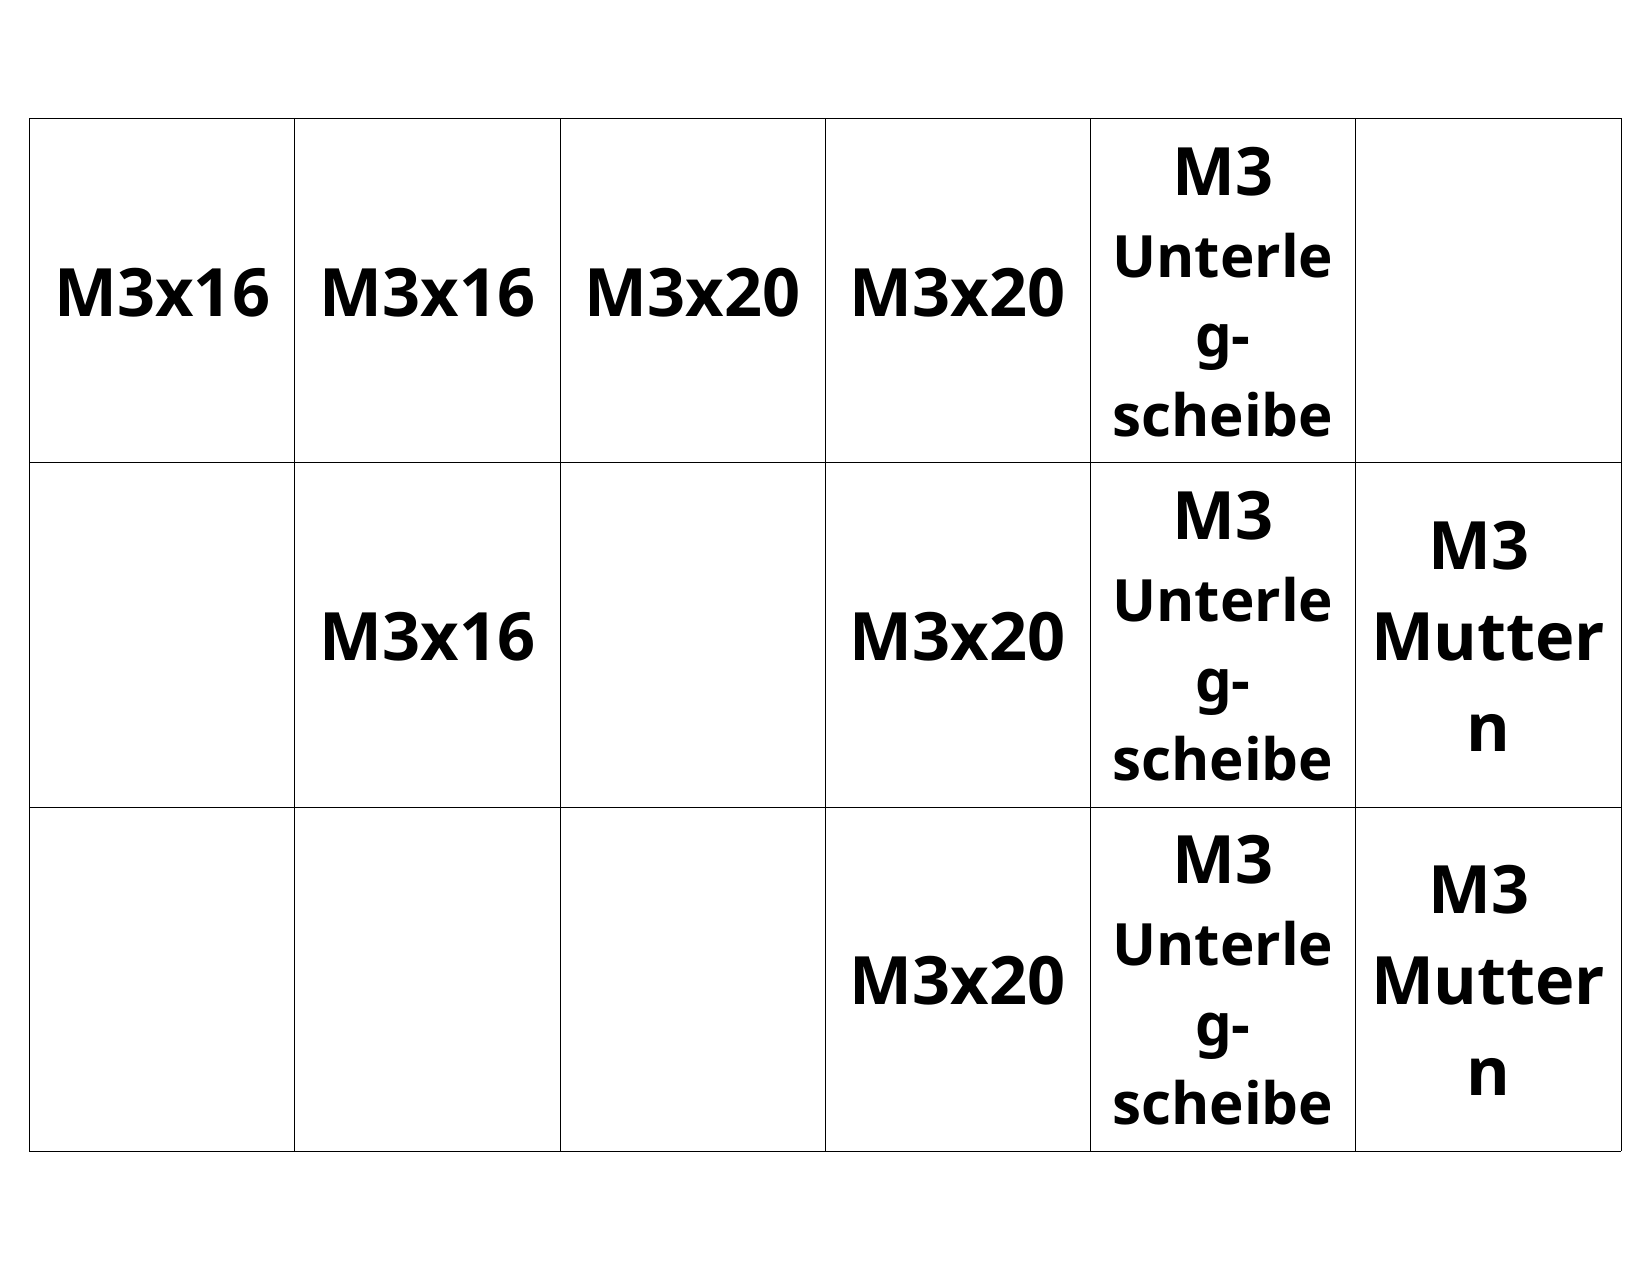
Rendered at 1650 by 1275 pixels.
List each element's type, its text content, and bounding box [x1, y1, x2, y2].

table_cell [561, 808, 825, 1151]
table_header M3x16 [295, 119, 560, 462]
table_header M3x20 [826, 119, 1090, 462]
table_cell M3x20 [826, 808, 1090, 1151]
table_header M3 Unterleg-scheiben [1091, 119, 1355, 462]
table_cell [295, 808, 560, 1151]
table_cell M3 Unterleg-scheiben [1091, 463, 1355, 807]
table_cell M3 Unterleg-scheiben [1091, 808, 1355, 1151]
table_header [1356, 119, 1621, 462]
table_cell M3 Muttern [1356, 463, 1621, 807]
table_cell M3x16 [295, 463, 560, 807]
table_cell [561, 463, 825, 807]
table_cell M3x20 [826, 463, 1090, 807]
table_header M3x20 [561, 119, 825, 462]
table_cell M3 Muttern [1356, 808, 1621, 1151]
table_cell [30, 463, 294, 807]
table_header M3x16 [30, 119, 294, 462]
table_cell [30, 808, 294, 1151]
